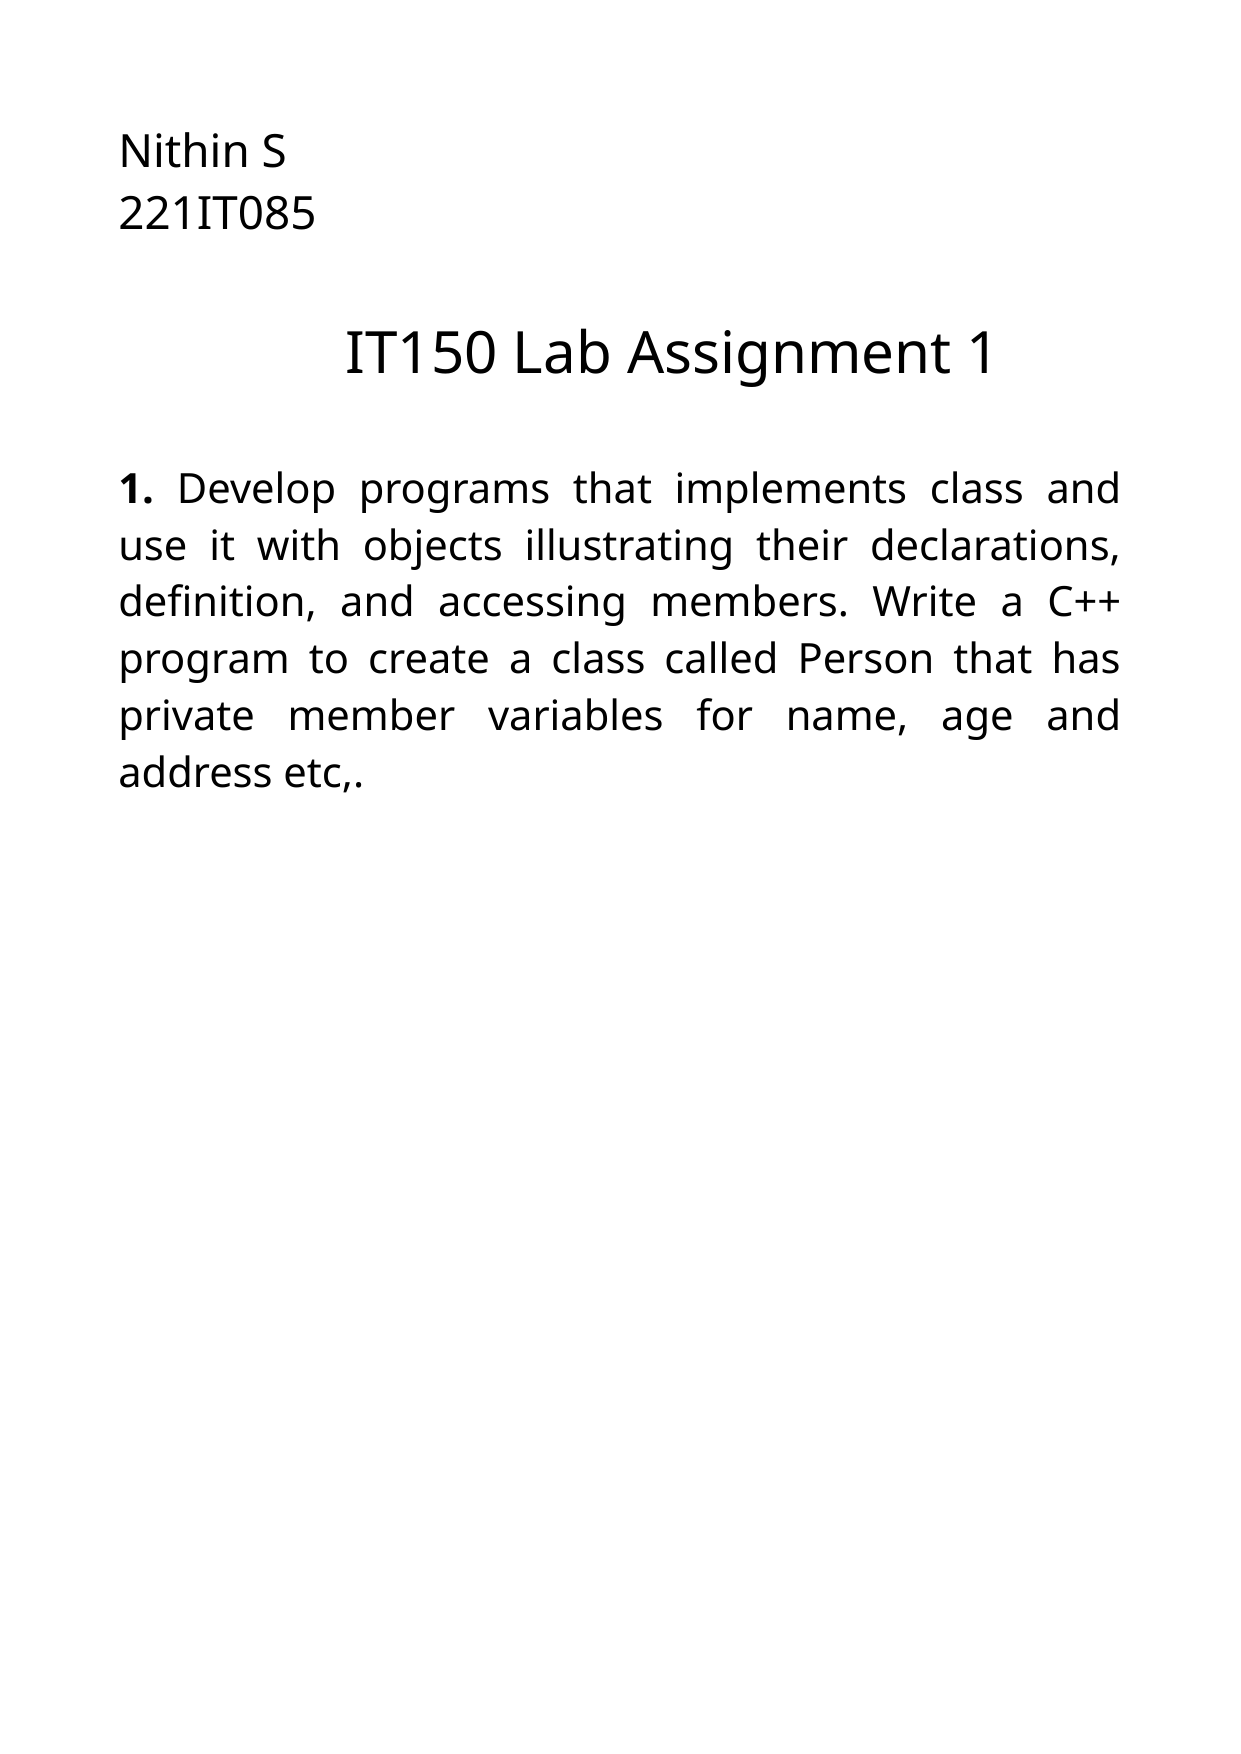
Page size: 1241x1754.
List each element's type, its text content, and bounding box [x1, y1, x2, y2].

text 221IT085 [118, 181, 1122, 243]
text 1. Develop programs that implements class and use it with objects illustrating their declarations, definition, and accessing members. Write a C++ program to create a class called Person that has private member variables for name, age and address etc,. [118, 459, 1122, 799]
text Nithin S [118, 118, 1122, 181]
text IT150 Lab Assignment 1 [118, 311, 1122, 391]
